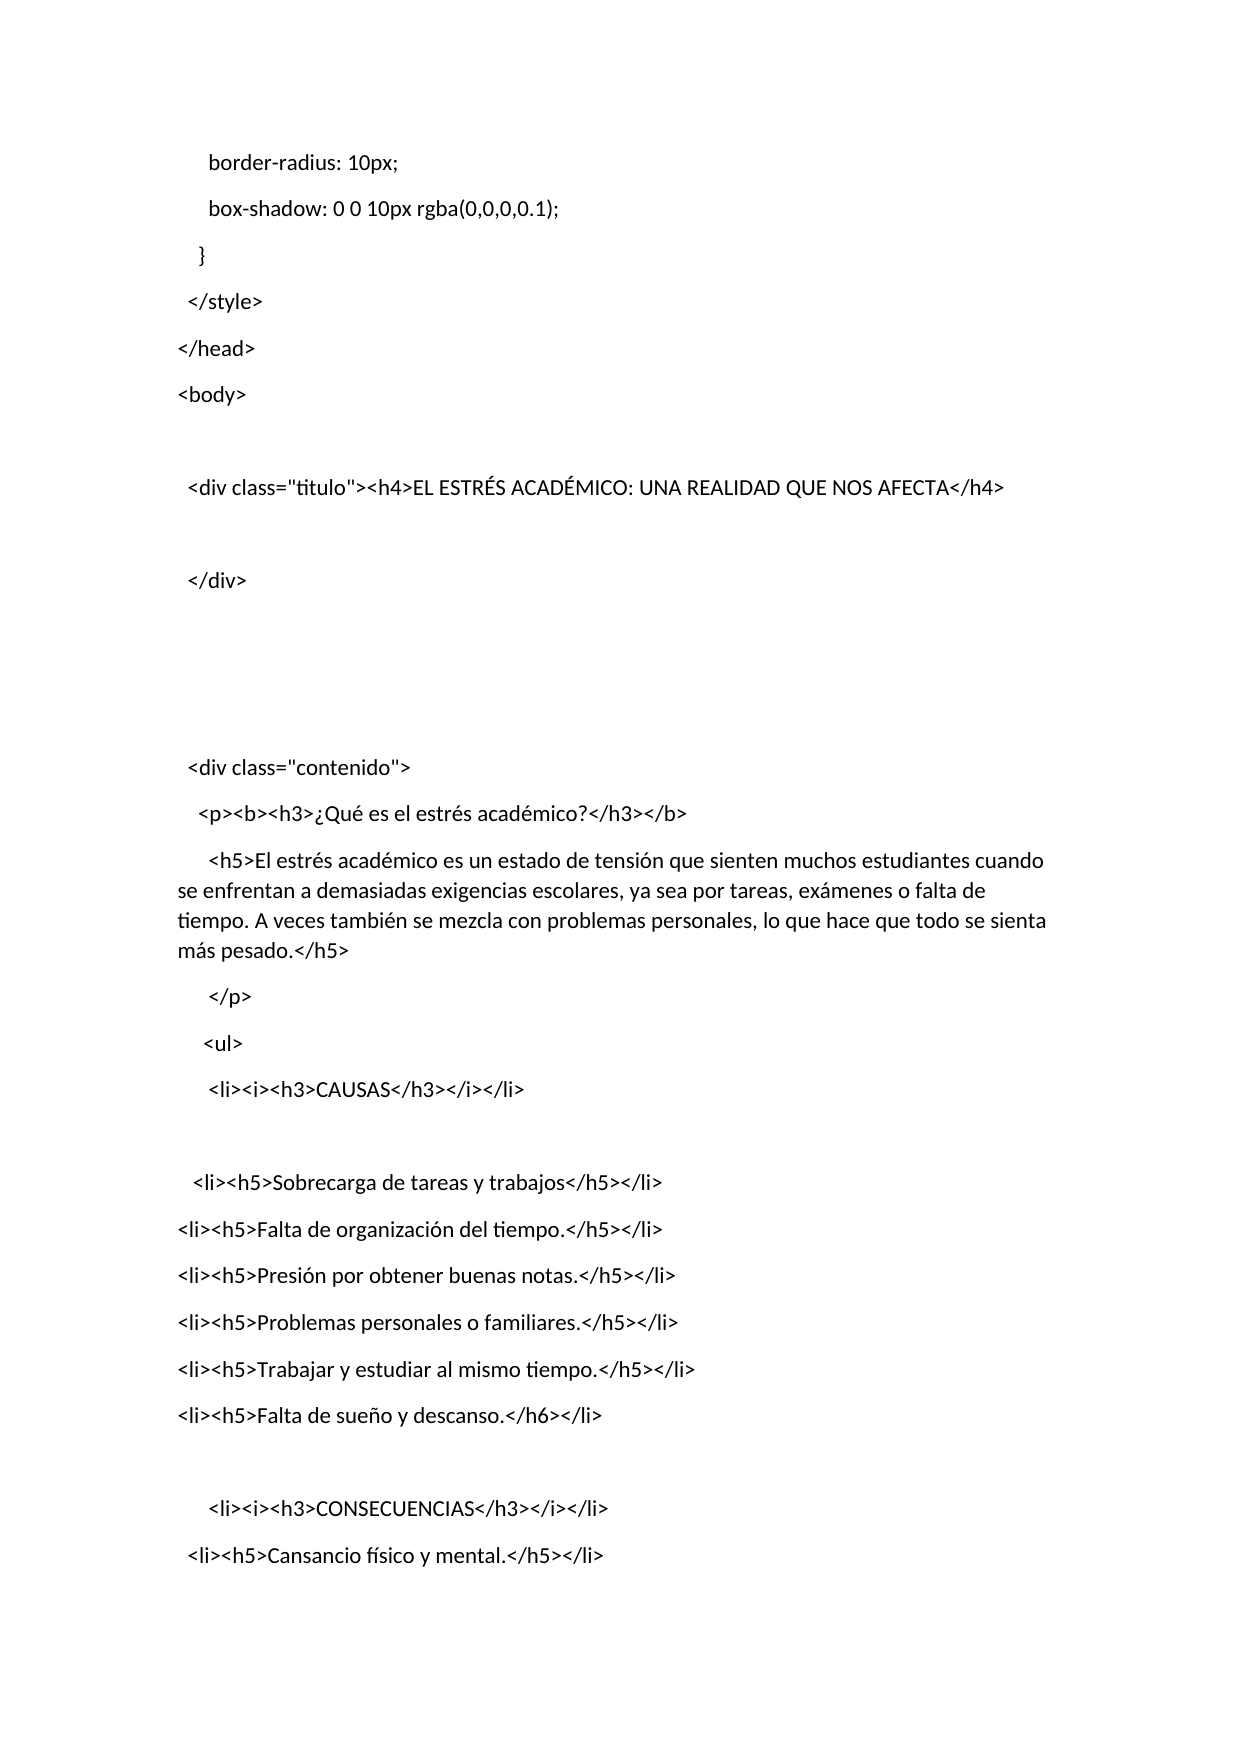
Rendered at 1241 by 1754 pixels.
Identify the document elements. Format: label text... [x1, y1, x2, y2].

text <li><i><h3>CAUSAS</h3></i></li> [177, 1075, 1063, 1103]
text box-shadow: 0 0 10px rgba(0,0,0,0.1); [177, 194, 1063, 222]
text <ul> [177, 1029, 1063, 1057]
text </style> [177, 287, 1063, 315]
text <li><h5>Trabajar y estudiar al mismo tiempo.</h5></li> [177, 1355, 1063, 1383]
text </head> [177, 334, 1063, 362]
text border-radius: 10px; [177, 148, 1063, 176]
text <div class="contenido"> [177, 753, 1063, 781]
text } [177, 241, 1063, 269]
text <li><h5>Falta de organización del tiempo.</h5></li> [177, 1215, 1063, 1243]
text <p><b><h3>¿Qué es el estrés académico?</h3></b> [177, 799, 1063, 827]
text </p> [177, 982, 1063, 1010]
text <h5>El estrés académico es un estado de tensión que sienten muchos estudiantes cuando se enfrentan a demasiadas exigencias escolares, ya sea por tareas, exámenes o falta de tiempo. A veces también se mezcla con problemas personales, lo que hace que todo se sienta más pesado.</h5> [177, 846, 1063, 964]
text <li><h5>Falta de sueño y descanso.</h6></li> [177, 1401, 1063, 1429]
text <li><i><h3>CONSECUENCIAS</h3></i></li> [177, 1494, 1063, 1522]
text <li><h5>Presión por obtener buenas notas.</h5></li> [177, 1262, 1063, 1290]
text <li><h5>Problemas personales o familiares.</h5></li> [177, 1308, 1063, 1336]
text <div class="titulo"><h4>EL ESTRÉS ACADÉMICO: UNA REALIDAD QUE NOS AFECTA</h4> [177, 473, 1063, 502]
text <body> [177, 380, 1063, 408]
text <li><h5>Cansancio físico y mental.</h5></li> [177, 1541, 1063, 1569]
text <li><h5>Sobrecarga de tareas y trabajos</h5></li> [177, 1168, 1063, 1197]
text </div> [177, 567, 1063, 595]
